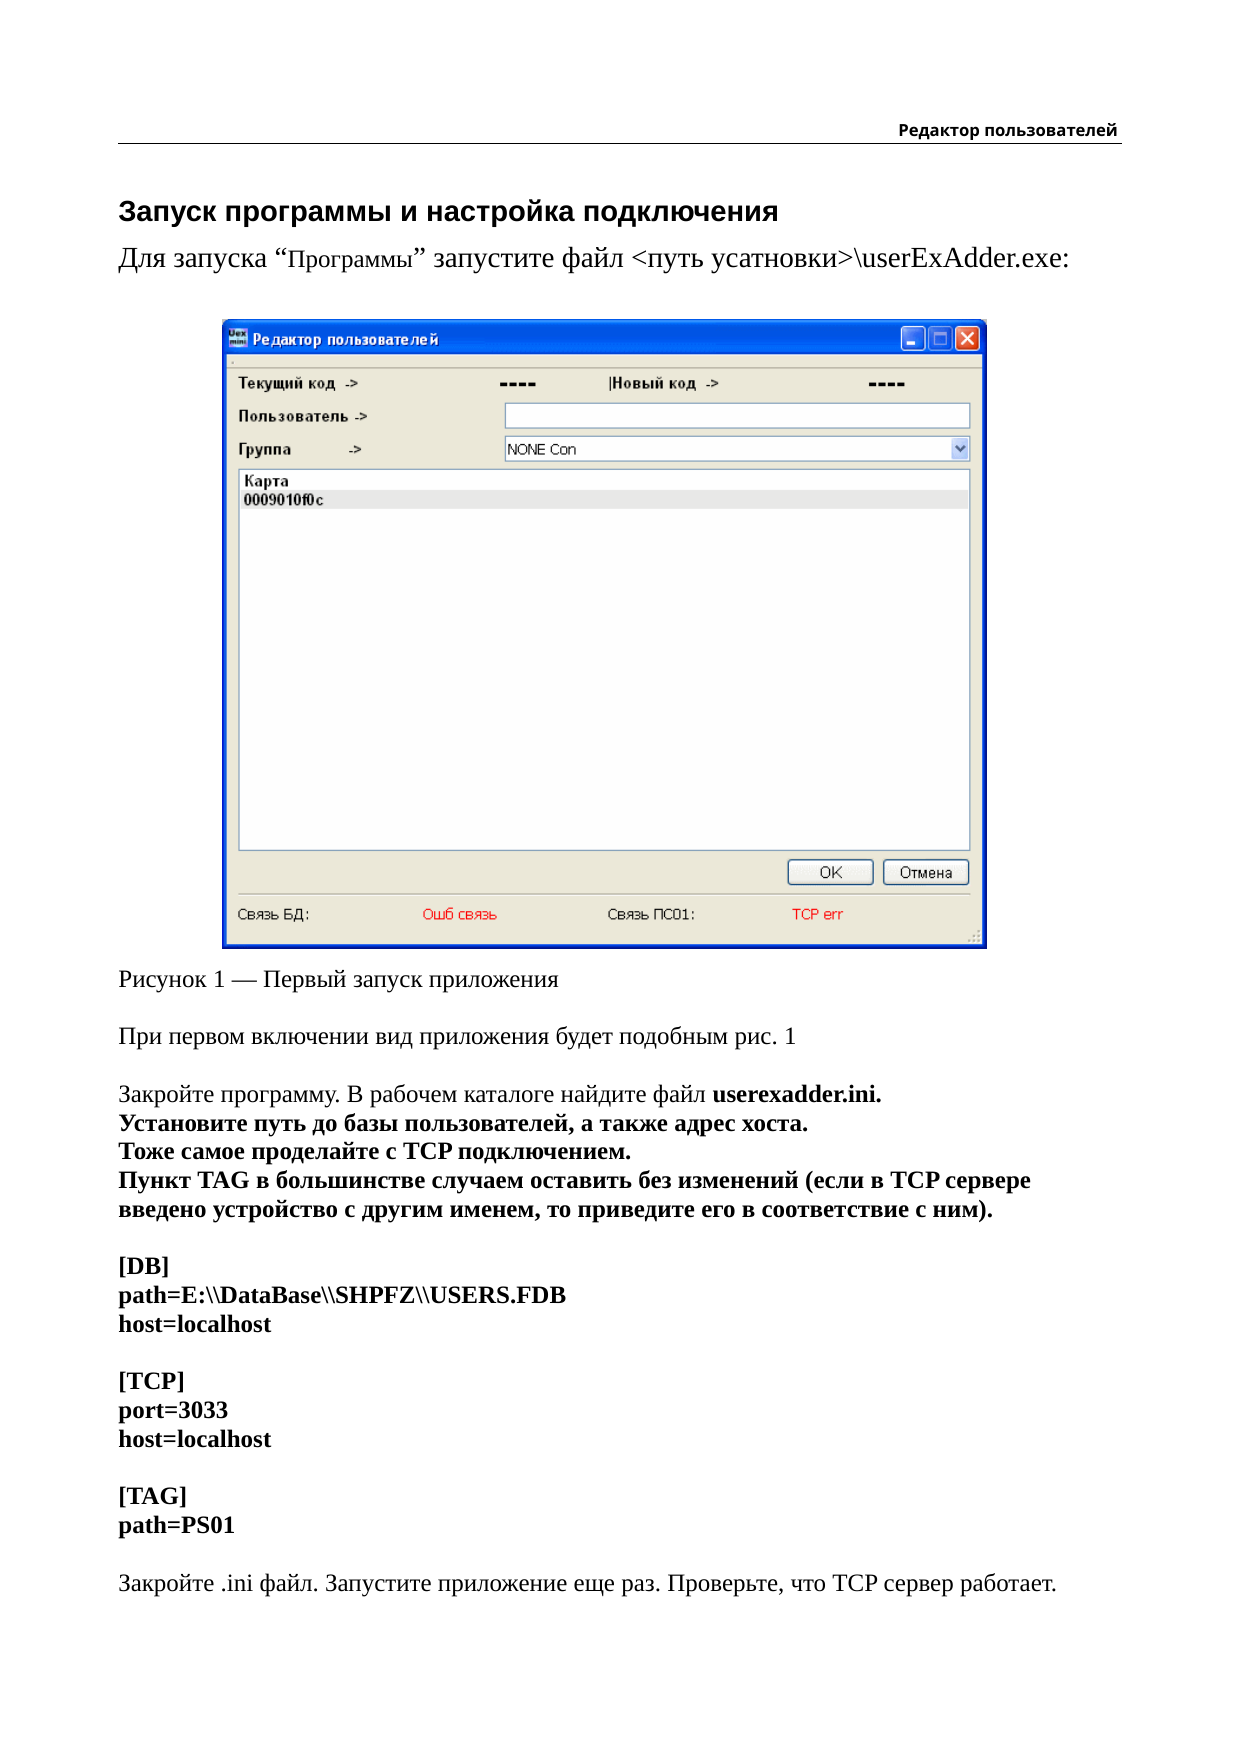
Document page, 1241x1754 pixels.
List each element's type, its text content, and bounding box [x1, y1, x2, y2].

text [TAG] [118, 1481, 1122, 1510]
text [TCP] [118, 1366, 1122, 1395]
text При первом включении вид приложения будет подобным рис. 1 [118, 1021, 1122, 1050]
text Пункт TAG в большинстве случаем оставить без изменений (если в TCP сервере введено устройство с другим именем, то приведите его в соответствие с ним). [118, 1165, 1122, 1223]
text [DB] [118, 1251, 1122, 1280]
text path=E:\\DataBase\\SHPFZ\\USERS.FDB [118, 1280, 1122, 1309]
text Закройте .ini файл. Запустите приложение еще раз. Проверьте, что TCP сервер работает. [118, 1568, 1122, 1596]
text path=PS01 [118, 1510, 1122, 1539]
text Закройте программу. В рабочем каталоге найдите файл userexadder.ini. [118, 1079, 1122, 1108]
picture [222, 319, 987, 949]
text port=3033 [118, 1395, 1122, 1424]
subtitle Запуск программы и настройка подключения [118, 194, 1122, 228]
text Установите путь до базы пользователей, а также адрес хоста. [118, 1108, 1122, 1136]
text Тоже самое проделайте с TCP подключением. [118, 1136, 1122, 1165]
text Для запуска “Программы” запустите файл <путь усатновки>\userExAdder.exe: [118, 240, 1122, 274]
text Рисунок 1 — Первый запуск приложения [118, 964, 1122, 993]
text host=localhost [118, 1309, 1122, 1338]
text host=localhost [118, 1424, 1122, 1453]
